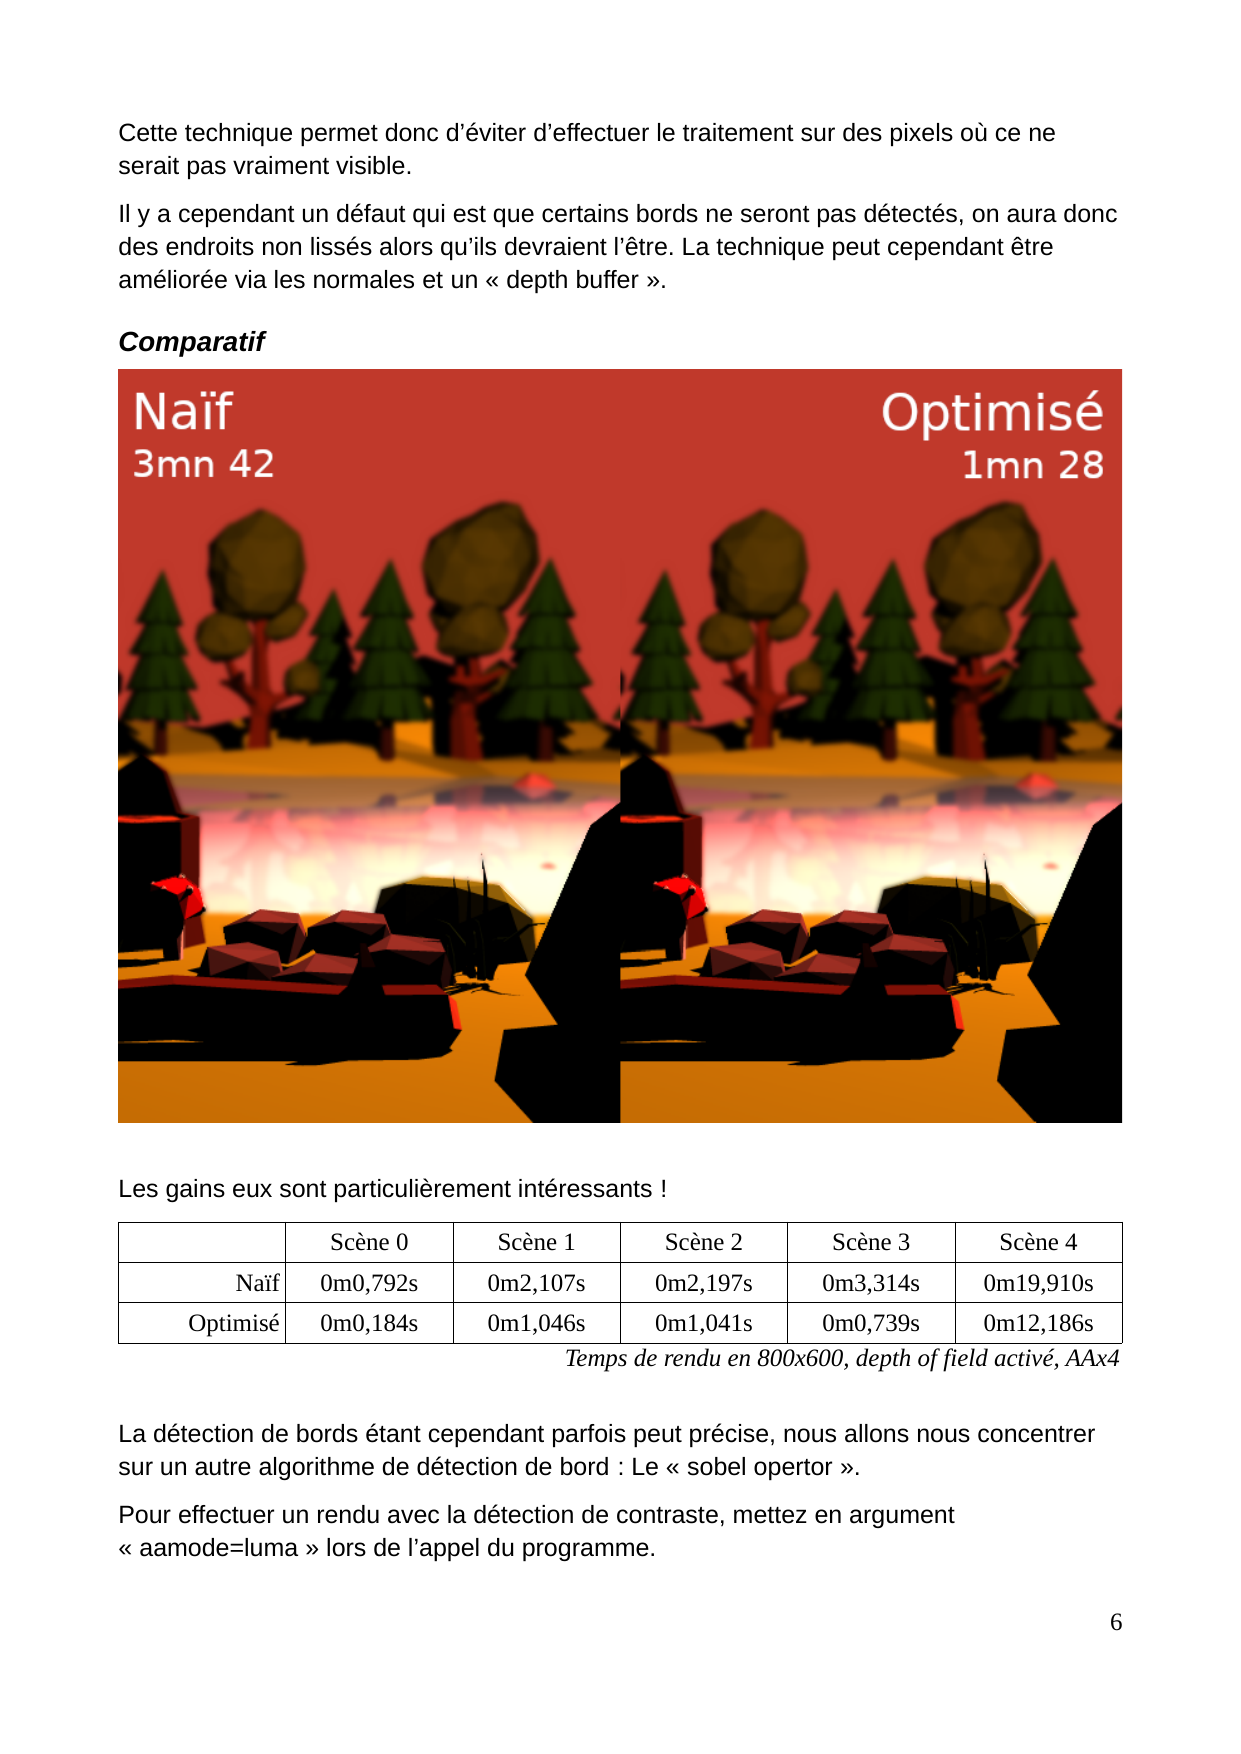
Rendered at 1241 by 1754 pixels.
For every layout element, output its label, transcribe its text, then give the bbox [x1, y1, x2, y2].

table_cell Optimisé [119, 1303, 285, 1343]
subtitle Comparatif [118, 325, 1122, 357]
table_header Scène 1 [454, 1223, 620, 1262]
table_cell 0m1,041s [621, 1303, 787, 1343]
table_cell 0m12,186s [956, 1303, 1122, 1343]
text Pour effectuer un rendu avec la détection de contraste, mettez en argument « aamode=luma » lors de l’appel du programme. [118, 1500, 1122, 1561]
table_header Scène 4 [956, 1223, 1122, 1262]
table_header Scène 0 [286, 1223, 453, 1262]
table_cell 0m1,046s [454, 1303, 620, 1343]
picture [118, 369, 1123, 1123]
text Cette technique permet donc d’éviter d’effectuer le traitement sur des pixels où ce ne serait pas vraiment visible. [118, 118, 1122, 180]
text La détection de bords étant cependant parfois peut précise, nous allons nous concentrer sur un autre algorithme de détection de bord : Le « sobel opertor ». [118, 1419, 1122, 1481]
table_cell Naïf [119, 1263, 285, 1302]
table_header Scène 2 [621, 1223, 787, 1262]
table_cell 0m0,739s [788, 1303, 955, 1343]
table_cell 0m3,314s [788, 1263, 955, 1302]
text Il y a cependant un défaut qui est que certains bords ne seront pas détectés, on aura donc des endroits non lissés alors qu’ils devraient l’être. La technique peut cependant être améliorée via les normales et un « depth buffer ». [118, 199, 1122, 293]
table_cell 0m0,792s [286, 1263, 453, 1302]
table_header [119, 1223, 285, 1262]
table_cell 0m0,184s [286, 1303, 453, 1343]
table_header Scène 3 [788, 1223, 955, 1262]
text Les gains eux sont particulièrement intéressants ! [118, 1174, 1122, 1203]
text Temps de rendu en 800x600, depth of field activé, AAx4 [118, 1344, 1122, 1371]
table_cell 0m2,197s [621, 1263, 787, 1302]
table_cell 0m19,910s [956, 1263, 1122, 1302]
table_cell 0m2,107s [454, 1263, 620, 1302]
